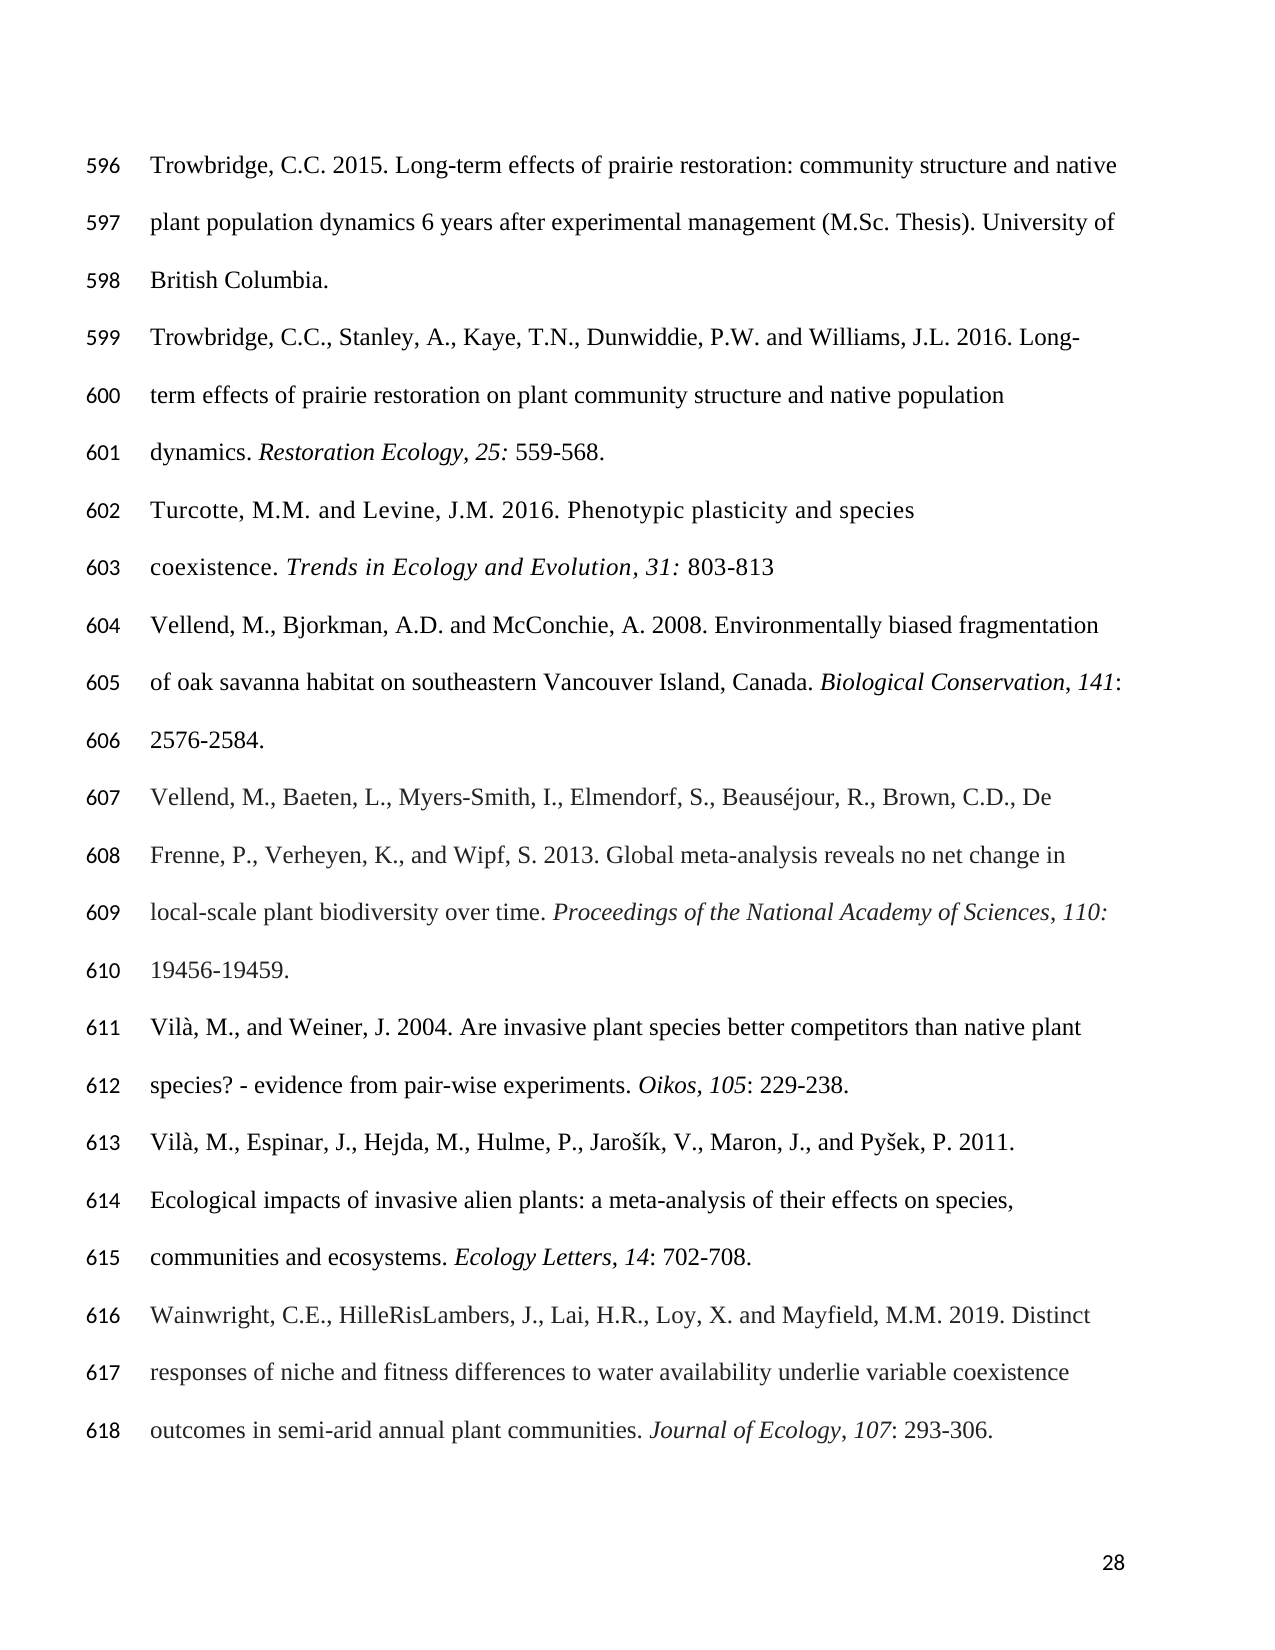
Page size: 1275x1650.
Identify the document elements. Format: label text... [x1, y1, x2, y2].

text Trowbridge, C.C. 2015. Long-term effects of prairie restoration: community structure and native plant population dynamics 6 years after experimental management (M.Sc. Thesis). University of British Columbia. [150, 150, 1125, 294]
text Turcotte, M.M. and Levine, J.M. 2016. Phenotypic plasticity and species coexistence. Trends in Ecology and Evolution, 31: 803-813 [150, 495, 1125, 581]
text Trowbridge, C.C., Stanley, A., Kaye, T.N., Dunwiddie, P.W. and Williams, J.L. 2016. Long‐term effects of prairie restoration on plant community structure and native population dynamics. Restoration Ecology, 25: 559-568. [150, 322, 1125, 466]
text Vellend, M., Baeten, L., Myers-Smith, I., Elmendorf, S., Beauséjour, R., Brown, C.D., De Frenne, P., Verheyen, K., and Wipf, S. 2013. Global meta-analysis reveals no net change in local-scale plant biodiversity over time. Proceedings of the National Academy of Sciences, 110: 19456-19459. [150, 782, 1125, 984]
text Vilà, M., Espinar, J., Hejda, M., Hulme, P., Jarošík, V., Maron, J., and Pyšek, P. 2011. Ecological impacts of invasive alien plants: a meta-analysis of their effects on species, communities and ecosystems. Ecology Letters, 14: 702-708. [150, 1127, 1125, 1271]
text Vilà, M., and Weiner, J. 2004. Are invasive plant species better competitors than native plant species? - evidence from pair-wise experiments. Oikos, 105: 229-238. [150, 1012, 1125, 1099]
text Wainwright, C.E., HilleRisLambers, J., Lai, H.R., Loy, X. and Mayfield, M.M. 2019. Distinct responses of niche and fitness differences to water availability underlie variable coexistence outcomes in semi‐arid annual plant communities. Journal of Ecology, 107: 293-306. [150, 1300, 1125, 1444]
text Vellend, M., Bjorkman, A.D. and McConchie, A. 2008. Environmentally biased fragmentation of oak savanna habitat on southeastern Vancouver Island, Canada. Biological Conservation, 141: 2576-2584. [150, 610, 1125, 754]
